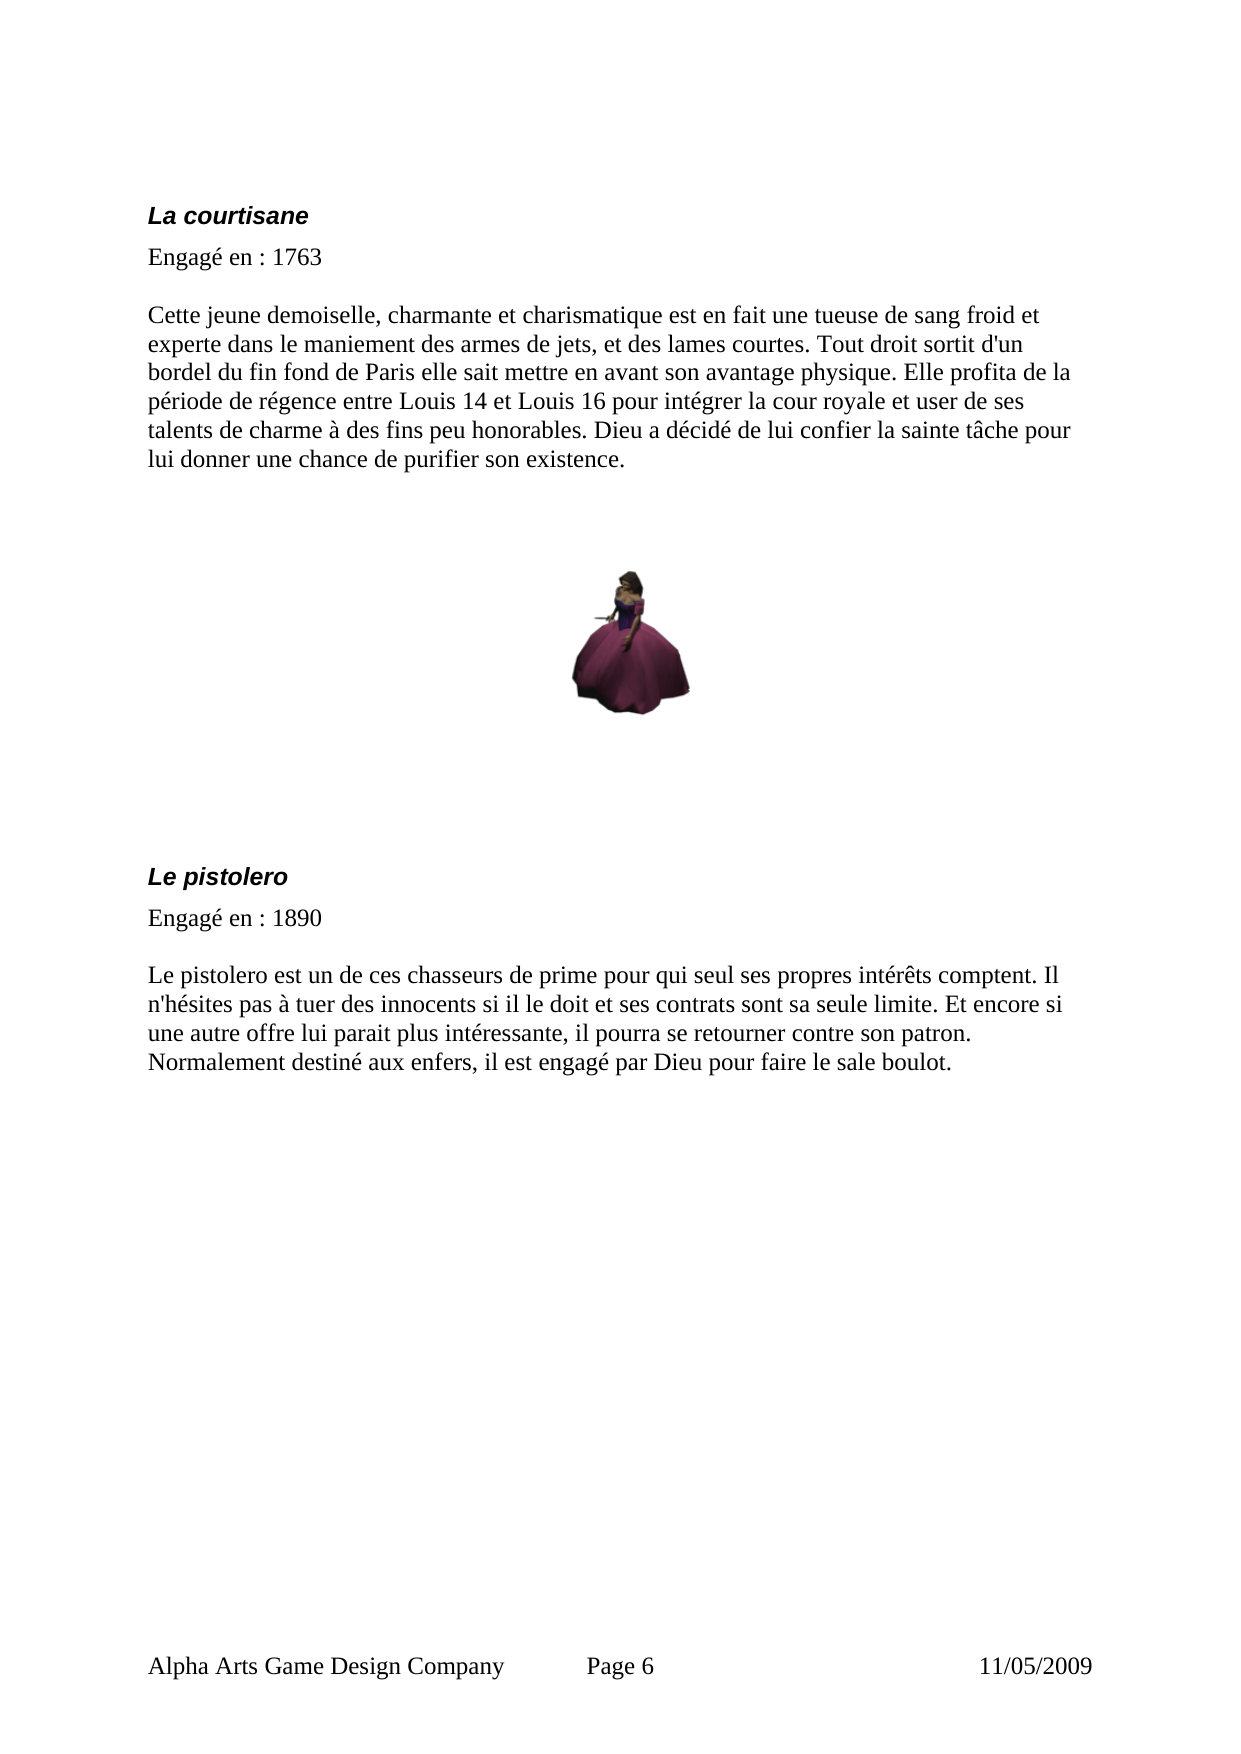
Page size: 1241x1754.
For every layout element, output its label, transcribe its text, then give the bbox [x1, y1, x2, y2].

subtitle Le pistolero [148, 862, 1092, 890]
text Engagé en : 1763 [148, 242, 1092, 271]
text Cette jeune demoiselle, charmante et charismatique est en fait une tueuse de sang froid et experte dans le maniement des armes de jets, et des lames courtes. Tout droit sortit d'un bordel du fin fond de Paris elle sait mettre en avant son avantage physique. Elle profita de la période de régence entre Louis 14 et Louis 16 pour intégrer la cour royale et user de ses talents de charme à des fins peu honorables. Dieu a décidé de lui confier la sainte tâche pour lui donner une chance de purifier son existence. [148, 300, 1092, 779]
subtitle La courtisane [148, 201, 1092, 230]
picture [489, 482, 770, 751]
text Engagé en : 1890 Le pistolero est un de ces chasseurs de prime pour qui seul ses propres intérêts comptent. Il n'hésites pas à tuer des innocents si il le doit et ses contrats sont sa seule limite. Et encore si une autre offre lui parait plus intéressante, il pourra se retourner contre son patron. Normalement destiné aux enfers, il est engagé par Dieu pour faire le sale boulot. [148, 903, 1092, 1075]
